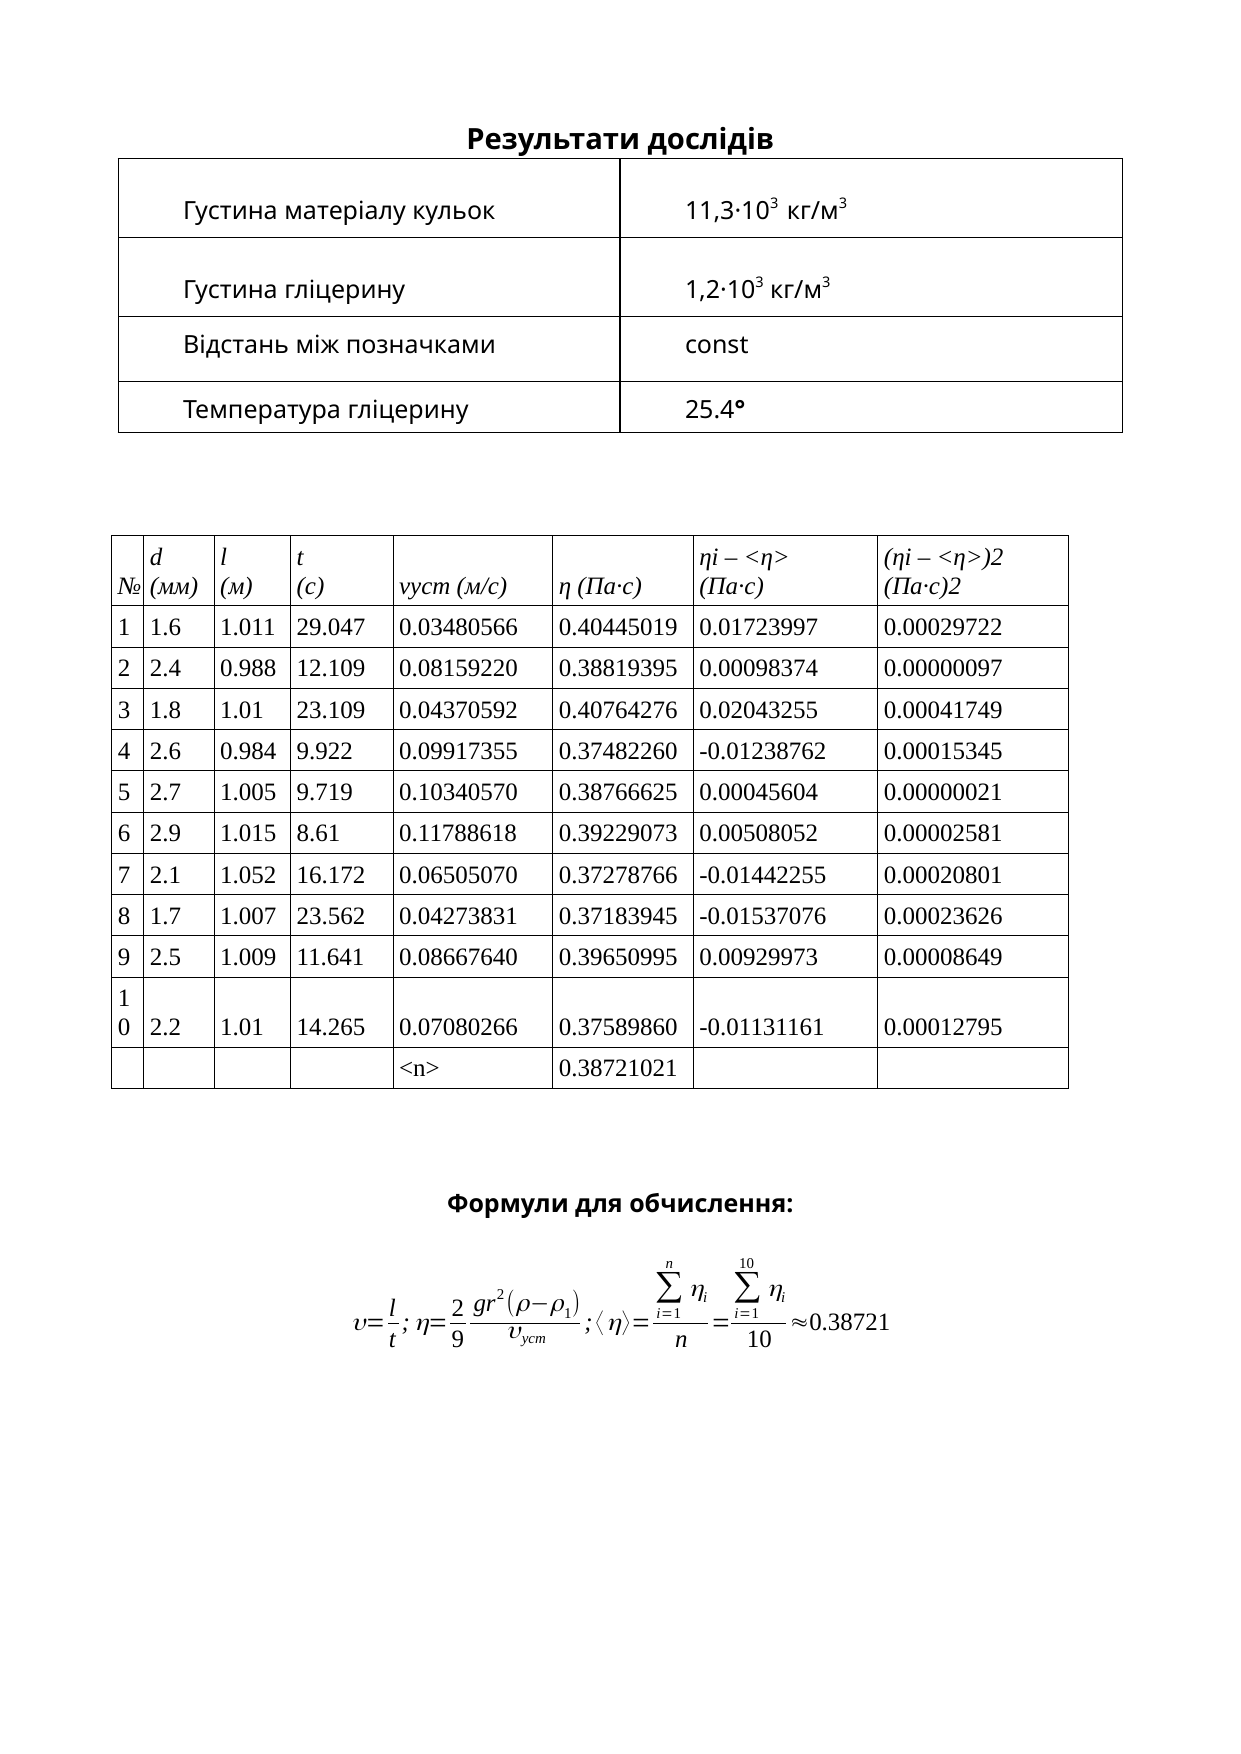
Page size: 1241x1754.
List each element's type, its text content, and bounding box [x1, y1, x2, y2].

table_cell 0.10340570 [394, 771, 552, 812]
table_cell 0.03480566 [394, 606, 552, 647]
table_cell 1.009 [215, 936, 290, 977]
table_cell 0.00002581 [878, 813, 1068, 853]
table_cell 9 [112, 936, 143, 977]
table_cell 0.00012795 [878, 978, 1068, 1047]
table_cell [878, 1048, 1068, 1088]
table_cell 1.052 [215, 854, 290, 894]
table_cell -0.01537076 [694, 895, 877, 935]
table_cell 1.8 [144, 689, 214, 729]
table_cell 0.08667640 [394, 936, 552, 977]
table_cell 1.6 [144, 606, 214, 647]
table_cell 6 [112, 813, 143, 853]
table_cell 0.00508052 [694, 813, 877, 853]
table_cell 0.38766625 [553, 771, 693, 812]
table_cell 0.00023626 [878, 895, 1068, 935]
table_cell 0.00929973 [694, 936, 877, 977]
table_cell [694, 1048, 877, 1088]
table_cell 0.00041749 [878, 689, 1068, 729]
table_cell 0.09917355 [394, 730, 552, 770]
table_cell [215, 1048, 290, 1088]
table_cell 8.61 [291, 813, 393, 853]
table_cell 0.00015345 [878, 730, 1068, 770]
table_cell 2.7 [144, 771, 214, 812]
table_cell Густина гліцерину [119, 238, 619, 316]
table_cell 3 [112, 689, 143, 729]
table_cell 0.00000097 [878, 648, 1068, 688]
table_cell 0.988 [215, 648, 290, 688]
table_cell <n> [394, 1048, 552, 1088]
table_cell [144, 1048, 214, 1088]
table_cell 0.00008649 [878, 936, 1068, 977]
table_cell 0.37183945 [553, 895, 693, 935]
table_cell 1,2·103 кг/м3 [621, 238, 1122, 316]
table_cell 23.562 [291, 895, 393, 935]
table_cell 1 [112, 606, 143, 647]
table_cell 1.011 [215, 606, 290, 647]
table_cell 0.37482260 [553, 730, 693, 770]
table_cell Температура гліцерину [119, 382, 619, 432]
table_cell 1.015 [215, 813, 290, 853]
table_cell [291, 1048, 393, 1088]
table_cell 0.00029722 [878, 606, 1068, 647]
table_cell 0.11788618 [394, 813, 552, 853]
table_cell 0.40445019 [553, 606, 693, 647]
table_cell 11.641 [291, 936, 393, 977]
table_cell 0.04370592 [394, 689, 552, 729]
table_cell 0.00098374 [694, 648, 877, 688]
table_cell 0.38819395 [553, 648, 693, 688]
table_cell 8 [112, 895, 143, 935]
table_header η (Па·с) [553, 536, 693, 605]
table_cell 0.08159220 [394, 648, 552, 688]
table_header l (м) [215, 536, 290, 605]
table_header vуст (м/с) [394, 536, 552, 605]
table_cell 2.5 [144, 936, 214, 977]
table_cell 7 [112, 854, 143, 894]
table_cell 16.172 [291, 854, 393, 894]
table_cell 0.00045604 [694, 771, 877, 812]
table_cell 14.265 [291, 978, 393, 1047]
table_cell 0.39650995 [553, 936, 693, 977]
text Результати дослідів [118, 118, 1122, 158]
table_cell 2.9 [144, 813, 214, 853]
table_cell 1.005 [215, 771, 290, 812]
table_cell -0.01442255 [694, 854, 877, 894]
table_header Густина матеріалу кульок [119, 159, 619, 237]
table_cell 0.37278766 [553, 854, 693, 894]
table_cell 4 [112, 730, 143, 770]
table_cell 0.01723997 [694, 606, 877, 647]
table_header (ηi – <η>)2 (Па·с)2 [878, 536, 1068, 605]
table_cell 0.04273831 [394, 895, 552, 935]
table_cell 0.07080266 [394, 978, 552, 1047]
table_cell Відстань між позначками [119, 317, 619, 381]
table_cell 2.6 [144, 730, 214, 770]
table_cell 1.01 [215, 689, 290, 729]
text Формули для обчислення: [118, 1186, 1122, 1220]
table_cell 23.109 [291, 689, 393, 729]
table_cell 0.00000021 [878, 771, 1068, 812]
table_cell 1.01 [215, 978, 290, 1047]
table_cell 2 [112, 648, 143, 688]
table_cell 5 [112, 771, 143, 812]
table_cell 25.4° [621, 382, 1122, 432]
table_header ηі – <η> (Па·с) [694, 536, 877, 605]
table_header d (мм) [144, 536, 214, 605]
table_header № [112, 536, 143, 605]
table_cell 2.1 [144, 854, 214, 894]
table_cell 0.06505070 [394, 854, 552, 894]
table_cell 9.719 [291, 771, 393, 812]
table_cell 0.984 [215, 730, 290, 770]
table_cell 1.7 [144, 895, 214, 935]
table_cell 29.047 [291, 606, 393, 647]
table_cell 2.4 [144, 648, 214, 688]
table_header 11,3·103 кг/м3 [621, 159, 1122, 237]
table_cell 9.922 [291, 730, 393, 770]
table_cell -0.01131161 [694, 978, 877, 1047]
table_cell 0.00020801 [878, 854, 1068, 894]
table_cell 2.2 [144, 978, 214, 1047]
table_cell 1.007 [215, 895, 290, 935]
table_cell 0.39229073 [553, 813, 693, 853]
table_cell -0.01238762 [694, 730, 877, 770]
table_cell 0.02043255 [694, 689, 877, 729]
table_cell 10 [112, 978, 143, 1047]
table_cell [112, 1048, 143, 1088]
table_cell 12.109 [291, 648, 393, 688]
table_header t (c) [291, 536, 393, 605]
table_cell 0.37589860 [553, 978, 693, 1047]
table_cell const [621, 317, 1122, 381]
table_cell 0.38721021 [553, 1048, 693, 1088]
table_cell 0.40764276 [553, 689, 693, 729]
